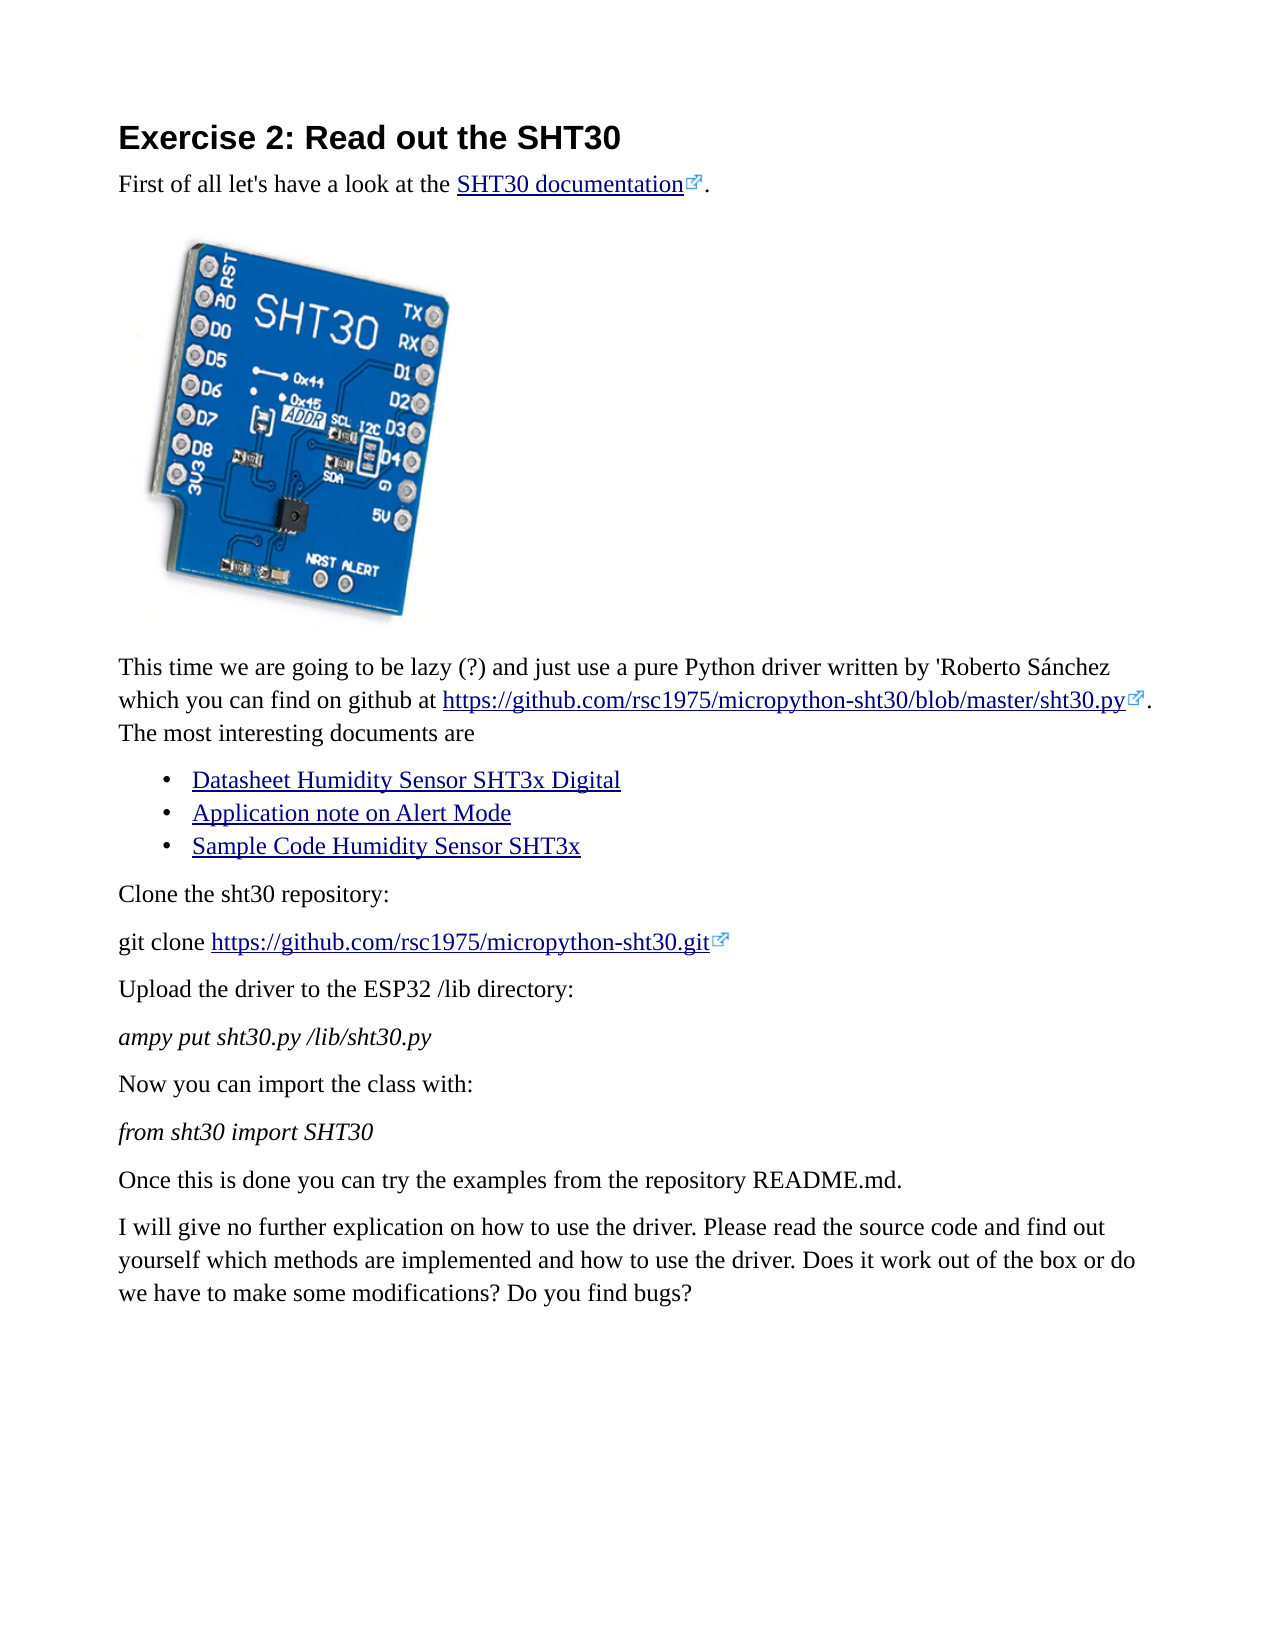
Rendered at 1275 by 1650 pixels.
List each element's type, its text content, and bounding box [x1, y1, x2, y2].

text from sht30 import SHT30 [118, 1117, 1157, 1146]
picture [709, 931, 730, 950]
text First of all let's have a look at the SHT30 documentation. [118, 169, 1157, 198]
text Once this is done you can try the examples from the repository README.md. [118, 1165, 1157, 1193]
picture [683, 173, 704, 193]
subtitle Exercise 2: Read out the SHT30 [118, 118, 1157, 157]
text git clone https://github.com/rsc1975/micropython-sht30.git [118, 927, 1157, 955]
picture [1125, 689, 1146, 709]
list Application note on Alert Mode [162, 798, 1157, 827]
text This time we are going to be lazy (?) and just use a pure Python driver written by 'Roberto Sánchez which you can find on github at https://github.com/rsc1975/micropython-sht30/blob/master/sht30.py. The most interesting documents are [118, 217, 1157, 747]
text Now you can import the class with: [118, 1069, 1157, 1098]
text ampy put sht30.py /lib/sht30.py [118, 1022, 1157, 1051]
text I will give no further explication on how to use the driver. Please read the source code and find out yourself which methods are implemented and how to use the driver. Does it work out of the box or do we have to make some modifications? Do you find bugs? [118, 1212, 1157, 1307]
picture [119, 207, 493, 648]
text Upload the driver to the ESP32 /lib directory: [118, 974, 1157, 1003]
list Datasheet Humidity Sensor SHT3x Digital [162, 765, 1157, 794]
text Clone the sht30 repository: [118, 879, 1157, 908]
list Sample Code Humidity Sensor SHT3x [162, 831, 1157, 860]
